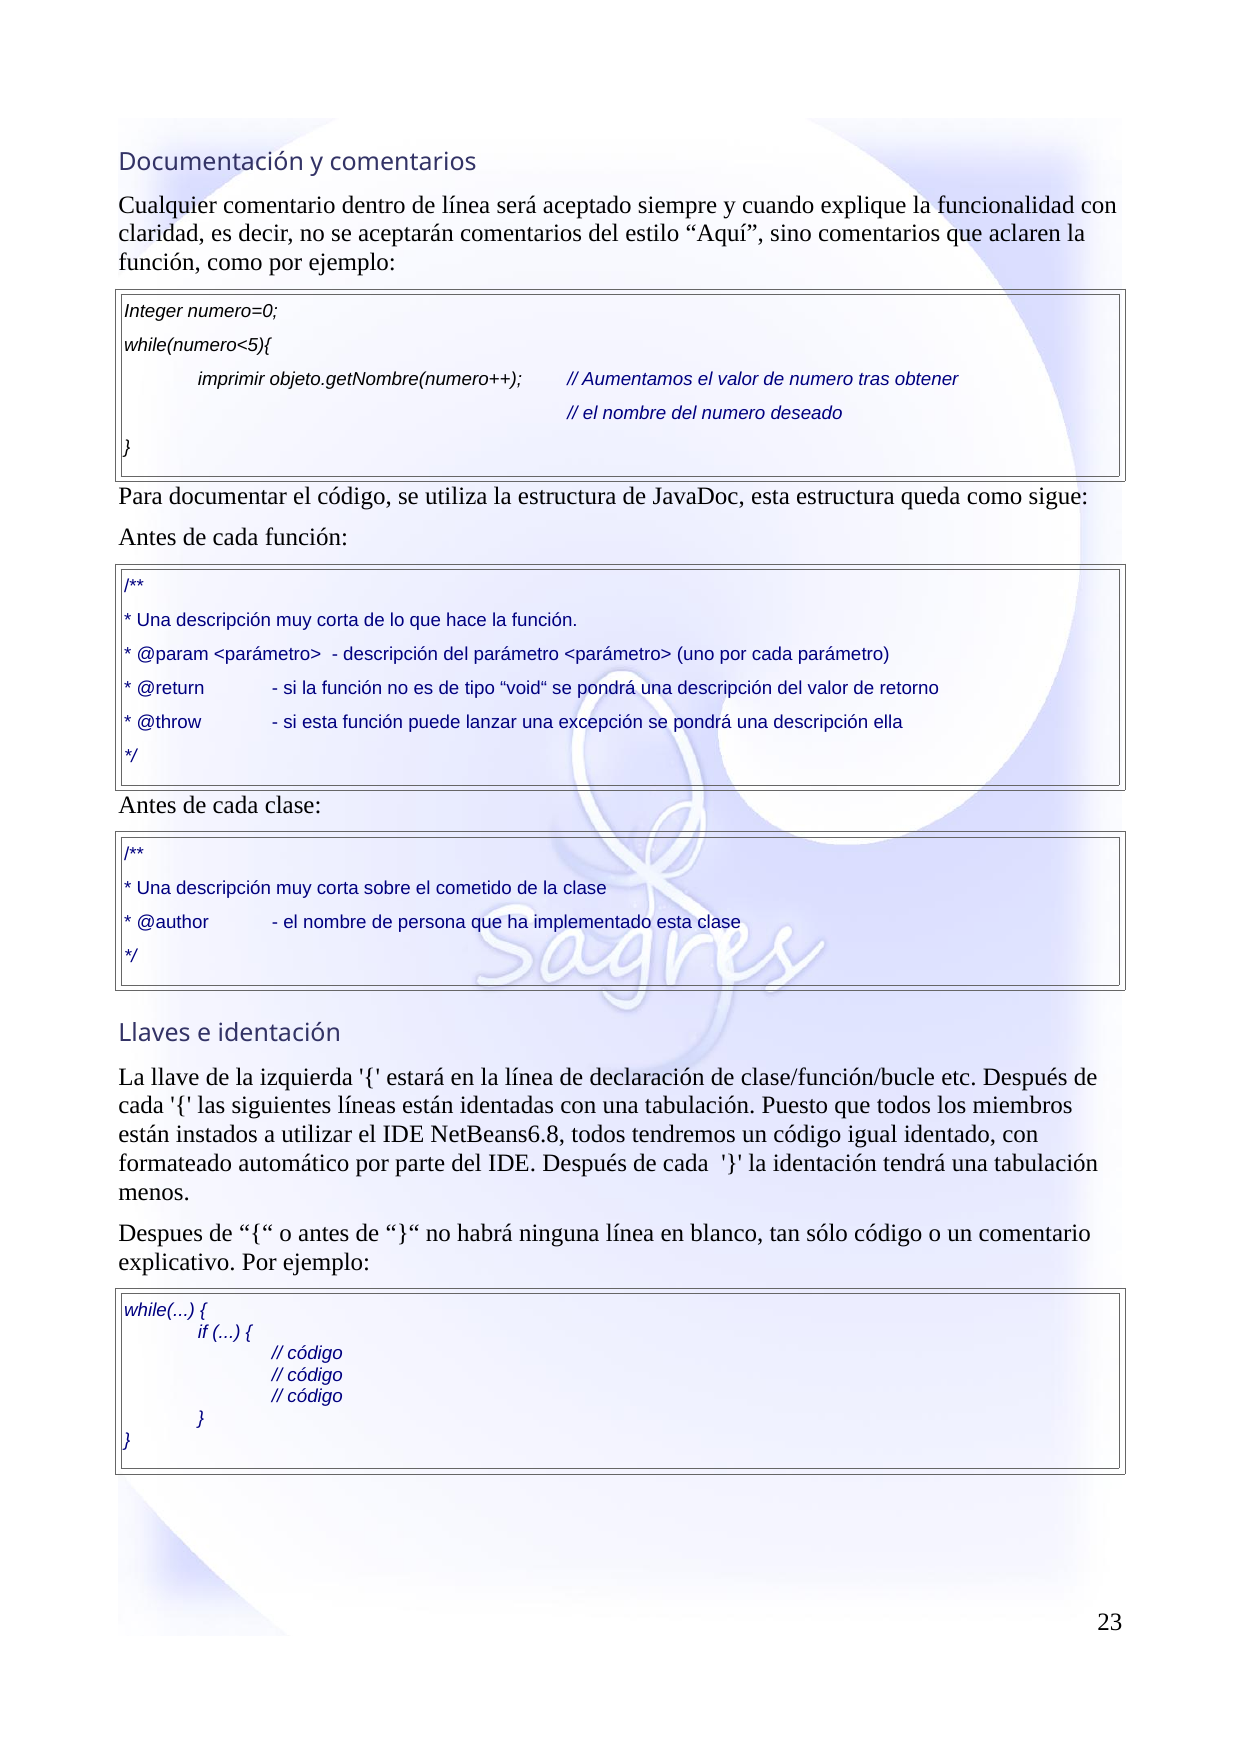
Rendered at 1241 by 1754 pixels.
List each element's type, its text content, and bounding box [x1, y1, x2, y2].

table_header /** * Una descripción muy corta sobre el cometido de la clase * @author - el nombre de persona que ha implementado esta clase */ [118, 832, 1122, 984]
picture [118, 984, 1122, 990]
picture [118, 177, 1122, 190]
picture [118, 1205, 1122, 1218]
picture [118, 118, 1122, 143]
table_header Integer numero=0; while(numero<5){ imprimir objeto.getNombre(numero++); // Aumentamos el valor de numero tras obtener // el nombre del numero deseado } [118, 290, 1122, 476]
subtitle Llaves e identación [118, 1015, 1122, 1049]
text Antes de cada función: [118, 522, 1122, 551]
table_header /** * Una descripción muy corta de lo que hace la función. * @param <parámetro> - descripción del parámetro <parámetro> (uno por cada parámetro) * @return - si la función no es de tipo “void“ se pondrá una descripción del valor de retorno * @throw - si esta función puede lanzar una excepción se pondrá una descripción ella */ [118, 565, 1122, 785]
picture [118, 276, 1122, 289]
subtitle Documentación y comentarios [118, 143, 1122, 177]
table_header while(...) { if (...) { // código // código // código } } [118, 1289, 1122, 1468]
text La llave de la izquierda '{' estará en la línea de declaración de clase/función/bucle etc. Después de cada '{' las siguientes líneas están identadas con una tabulación. Puesto que todos los miembros están instados a utilizar el IDE NetBeans6.8, todos tendremos un código igual identado, con formateado automático por parte del IDE. Después de cada '}' la identación tendrá una tabulación menos. [118, 1062, 1122, 1205]
picture [118, 991, 1122, 1015]
picture [118, 1468, 1122, 1474]
picture [118, 1475, 1122, 1636]
picture [118, 510, 1122, 522]
text Antes de cada clase: [118, 791, 1122, 819]
picture [118, 476, 1122, 481]
picture [118, 1049, 1122, 1062]
text Cualquier comentario dentro de línea será aceptado siempre y cuando explique la funcionalidad con claridad, es decir, no se aceptarán comentarios del estilo “Aquí”, sino comentarios que aclaren la función, como por ejemplo: [118, 190, 1122, 276]
text Despues de “{“ o antes de “}“ no habrá ninguna línea en blanco, tan sólo código o un comentario explicativo. Por ejemplo: [118, 1218, 1122, 1275]
picture [118, 551, 1122, 564]
picture [118, 819, 1122, 831]
picture [118, 785, 1122, 790]
text Para documentar el código, se utiliza la estructura de JavaDoc, esta estructura queda como sigue: [118, 482, 1122, 510]
picture [118, 1275, 1122, 1288]
